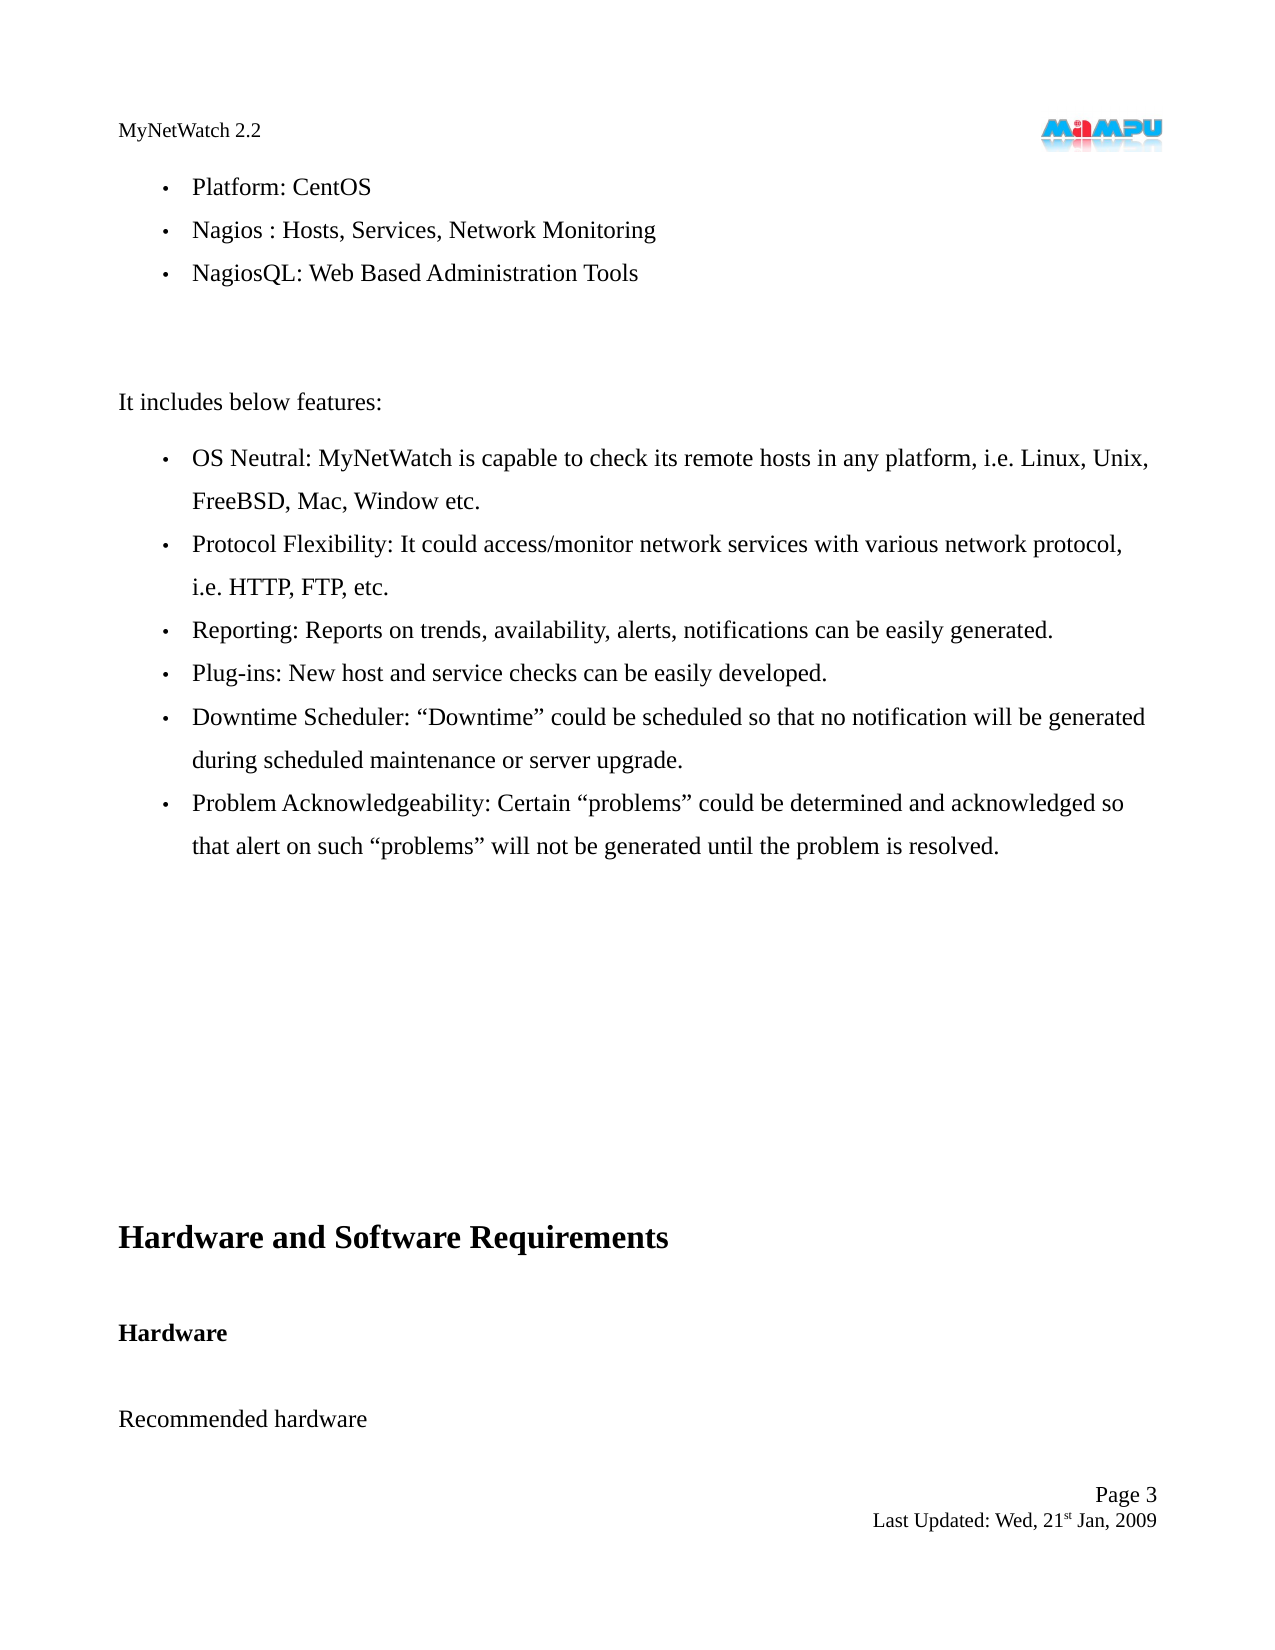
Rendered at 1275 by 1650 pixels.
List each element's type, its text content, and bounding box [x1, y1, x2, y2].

list Reporting: Reports on trends, availability, alerts, notifications can be easily generated. [162, 615, 1157, 644]
list Problem Acknowledgeability: Certain “problems” could be determined and acknowledged so that alert on such “problems” will not be generated until the problem is resolved. [162, 788, 1157, 860]
list Nagios : Hosts, Services, Network Monitoring [162, 215, 1157, 243]
list Downtime Scheduler: “Downtime” could be scheduled so that no notification will be generated during scheduled maintenance or server upgrade. [162, 702, 1157, 773]
text It includes below features: [118, 387, 1157, 416]
text Hardware [118, 1318, 1157, 1347]
list Plug-ins: New host and service checks can be easily developed. [162, 658, 1157, 687]
list OS Neutral: MyNetWatch is capable to check its remote hosts in any platform, i.e. Linux, Unix, FreeBSD, Mac, Window etc. [162, 443, 1157, 515]
picture [1041, 106, 1163, 152]
list NagiosQL: Web Based Administration Tools [162, 258, 1157, 287]
text Recommended hardware [118, 1404, 1157, 1433]
list Platform: CentOS [162, 172, 1157, 200]
list Protocol Flexibility: It could access/monitor network services with various network protocol, i.e. HTTP, FTP, etc. [162, 529, 1157, 601]
text Hardware and Software Requirements [118, 1217, 1157, 1256]
